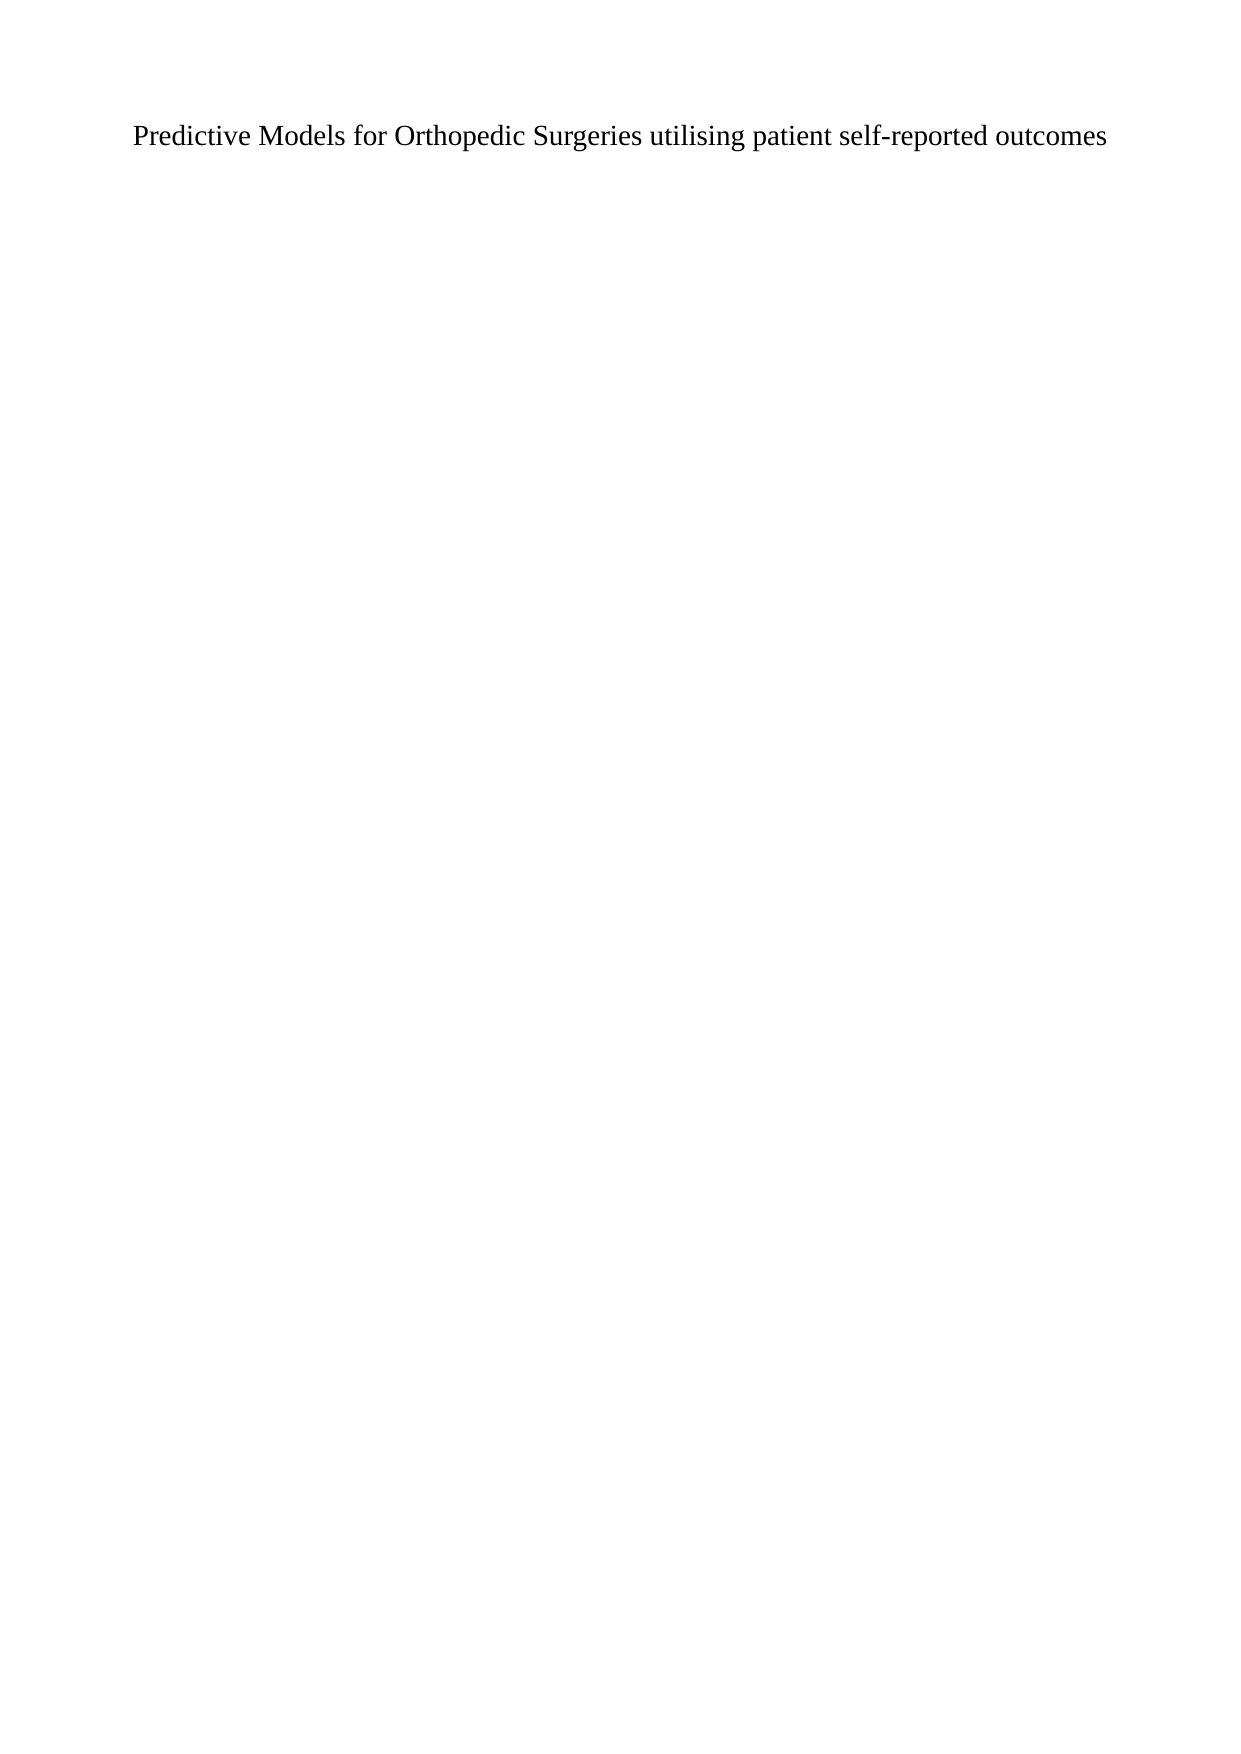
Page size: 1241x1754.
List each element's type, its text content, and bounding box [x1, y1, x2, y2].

text Predictive Models for Orthopedic Surgeries utilising patient self-reported outcomes [118, 118, 1122, 152]
